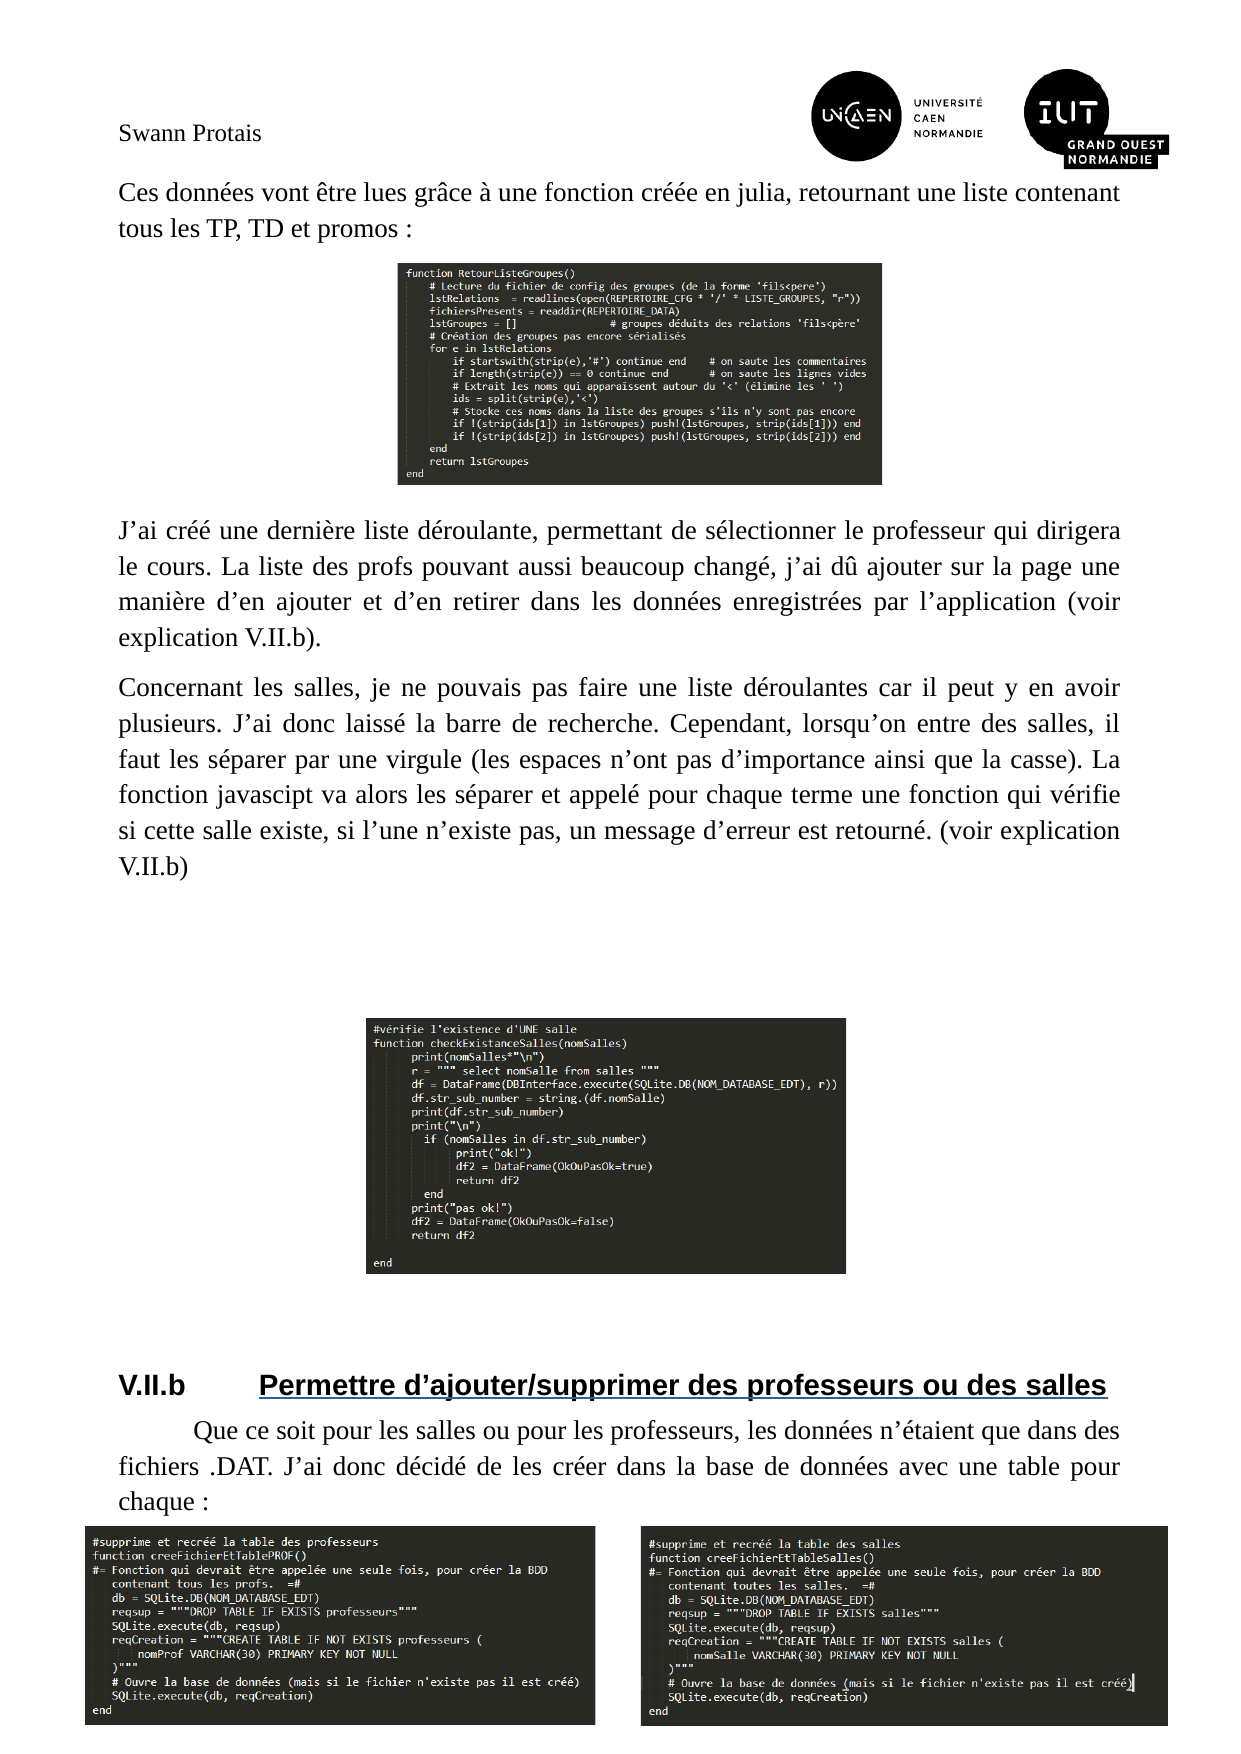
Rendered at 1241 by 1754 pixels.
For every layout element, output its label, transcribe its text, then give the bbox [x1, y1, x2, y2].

picture [397, 263, 883, 485]
picture [640, 1526, 1168, 1726]
text Concernant les salles, je ne pouvais pas faire une liste déroulantes car il peut y en avoir plusieurs. J’ai donc laissé la barre de recherche. Cependant, lorsqu’on entre des salles, il faut les séparer par une virgule (les espaces n’ont pas d’importance ainsi que la casse). La fonction javascipt va alors les séparer et appelé pour chaque terme une fonction qui vérifie si cette salle existe, si l’une n’existe pas, un message d’erreur est retourné. (voir explication V.II.b) [118, 671, 1122, 881]
subtitle Permettre d’ajouter/supprimer des professeurs ou des salles [118, 1368, 1122, 1402]
picture [1001, 67, 1194, 175]
text J’ai créé une dernière liste déroulante, permettant de sélectionner le professeur qui dirigera le cours. La liste des profs pouvant aussi beaucoup changé, j’ai dû ajouter sur la page une manière d’en ajouter et d’en retirer dans les données enregistrées par l’application (voir explication V.II.b). [118, 514, 1122, 652]
picture [85, 1526, 596, 1725]
text Ces données vont être lues grâce à une fonction créée en julia, retournant une liste contenant tous les TP, TD et promos : [118, 176, 1122, 243]
picture [366, 1018, 847, 1274]
picture [800, 58, 993, 174]
text Que ce soit pour les salles ou pour les professeurs, les données n’étaient que dans des fichiers .DAT. J’ai donc décidé de les créer dans la base de données avec une table pour chaque : [118, 1414, 1122, 1517]
